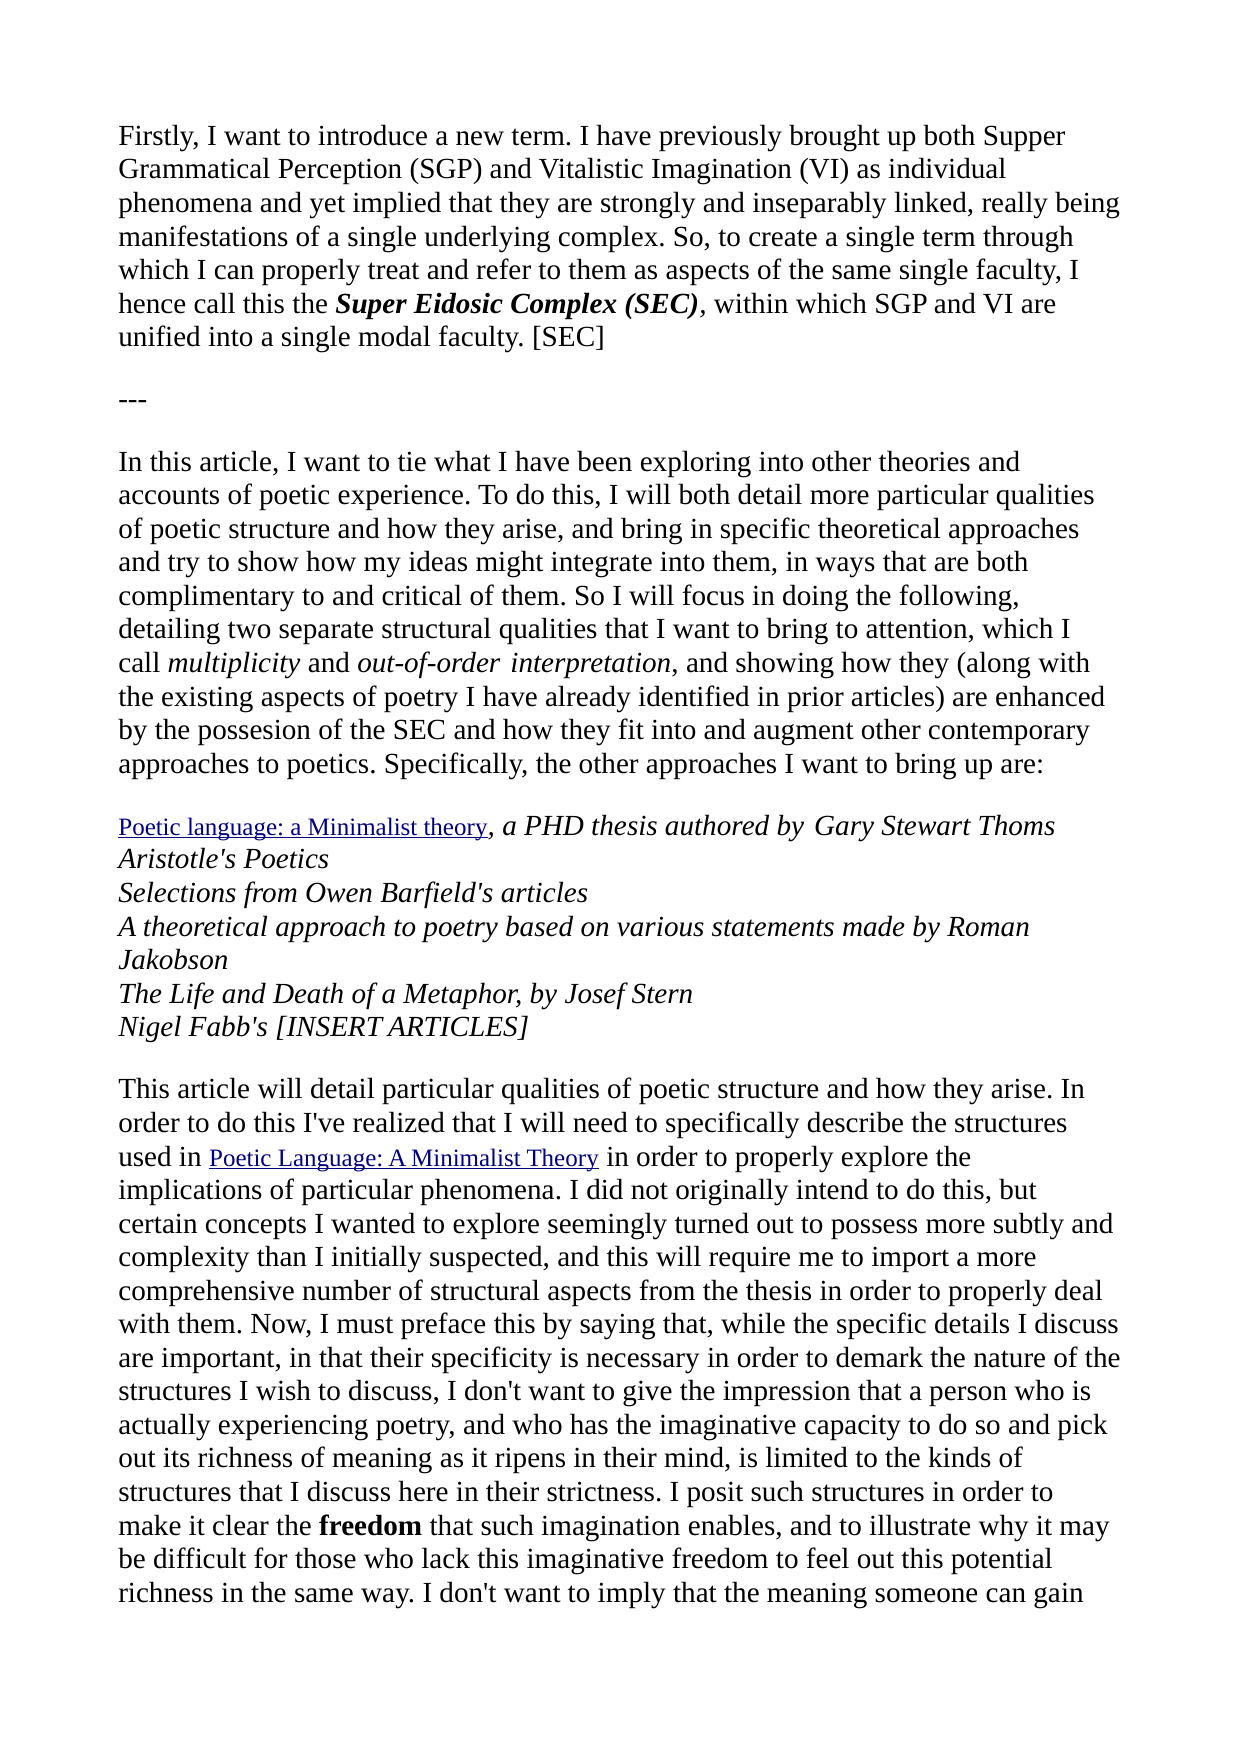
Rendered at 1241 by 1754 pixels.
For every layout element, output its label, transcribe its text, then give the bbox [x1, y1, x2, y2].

text Selections from Owen Barfield's articles [118, 875, 1122, 909]
text This article will detail particular qualities of poetic structure and how they arise. In order to do this I've realized that I will need to specifically describe the structures used in Poetic Language: A Minimalist Theory in order to properly explore the implications of particular phenomena. I did not originally intend to do this, but certain concepts I wanted to explore seemingly turned out to possess more subtly and complexity than I initially suspected, and this will require me to import a more comprehensive number of structural aspects from the thesis in order to properly deal with them. Now, I must preface this by saying that, while the specific details I discuss are important, in that their specificity is necessary in order to demark the nature of the structures I wish to discuss, I don't want to give the impression that a person who is actually experiencing poetry, and who has the imaginative capacity to do so and pick out its richness of meaning as it ripens in their mind, is limited to the kinds of structures that I discuss here in their strictness. I posit such structures in order to make it clear the freedom that such imagination enables, and to illustrate why it may be difficult for those who lack this imaginative freedom to feel out this potential richness in the same way. I don't want to imply that the meaning someone can gain [118, 1072, 1122, 1608]
text --- [118, 382, 1122, 415]
text Nigel Fabb's [INSERT ARTICLES] [118, 1009, 1122, 1043]
text Poetic language: a Minimalist theory, a PHD thesis authored by Gary Stewart Thoms [118, 808, 1122, 842]
text A theoretical approach to poetry based on various statements made by Roman Jakobson [118, 909, 1122, 976]
text In this article, I want to tie what I have been exploring into other theories and accounts of poetic experience. To do this, I will both detail more particular qualities of poetic structure and how they arise, and bring in specific theoretical approaches and try to show how my ideas might integrate into them, in ways that are both complimentary to and critical of them. So I will focus in doing the following, detailing two separate structural qualities that I want to bring to attention, which I call multiplicity and out-of-order interpretation, and showing how they (along with the existing aspects of poetry I have already identified in prior articles) are enhanced by the possesion of the SEC and how they fit into and augment other contemporary approaches to poetics. Specifically, the other approaches I want to bring up are: [118, 444, 1122, 779]
text Aristotle's Poetics [118, 842, 1122, 875]
text The Life and Death of a Metaphor, by Josef Stern [118, 976, 1122, 1009]
text Firstly, I want to introduce a new term. I have previously brought up both Supper Grammatical Perception (SGP) and Vitalistic Imagination (VI) as individual phenomena and yet implied that they are strongly and inseparably linked, really being manifestations of a single underlying complex. So, to create a single term through which I can properly treat and refer to them as aspects of the same single faculty, I hence call this the Super Eidosic Complex (SEC), within which SGP and VI are unified into a single modal faculty. [SEC] [118, 118, 1122, 353]
